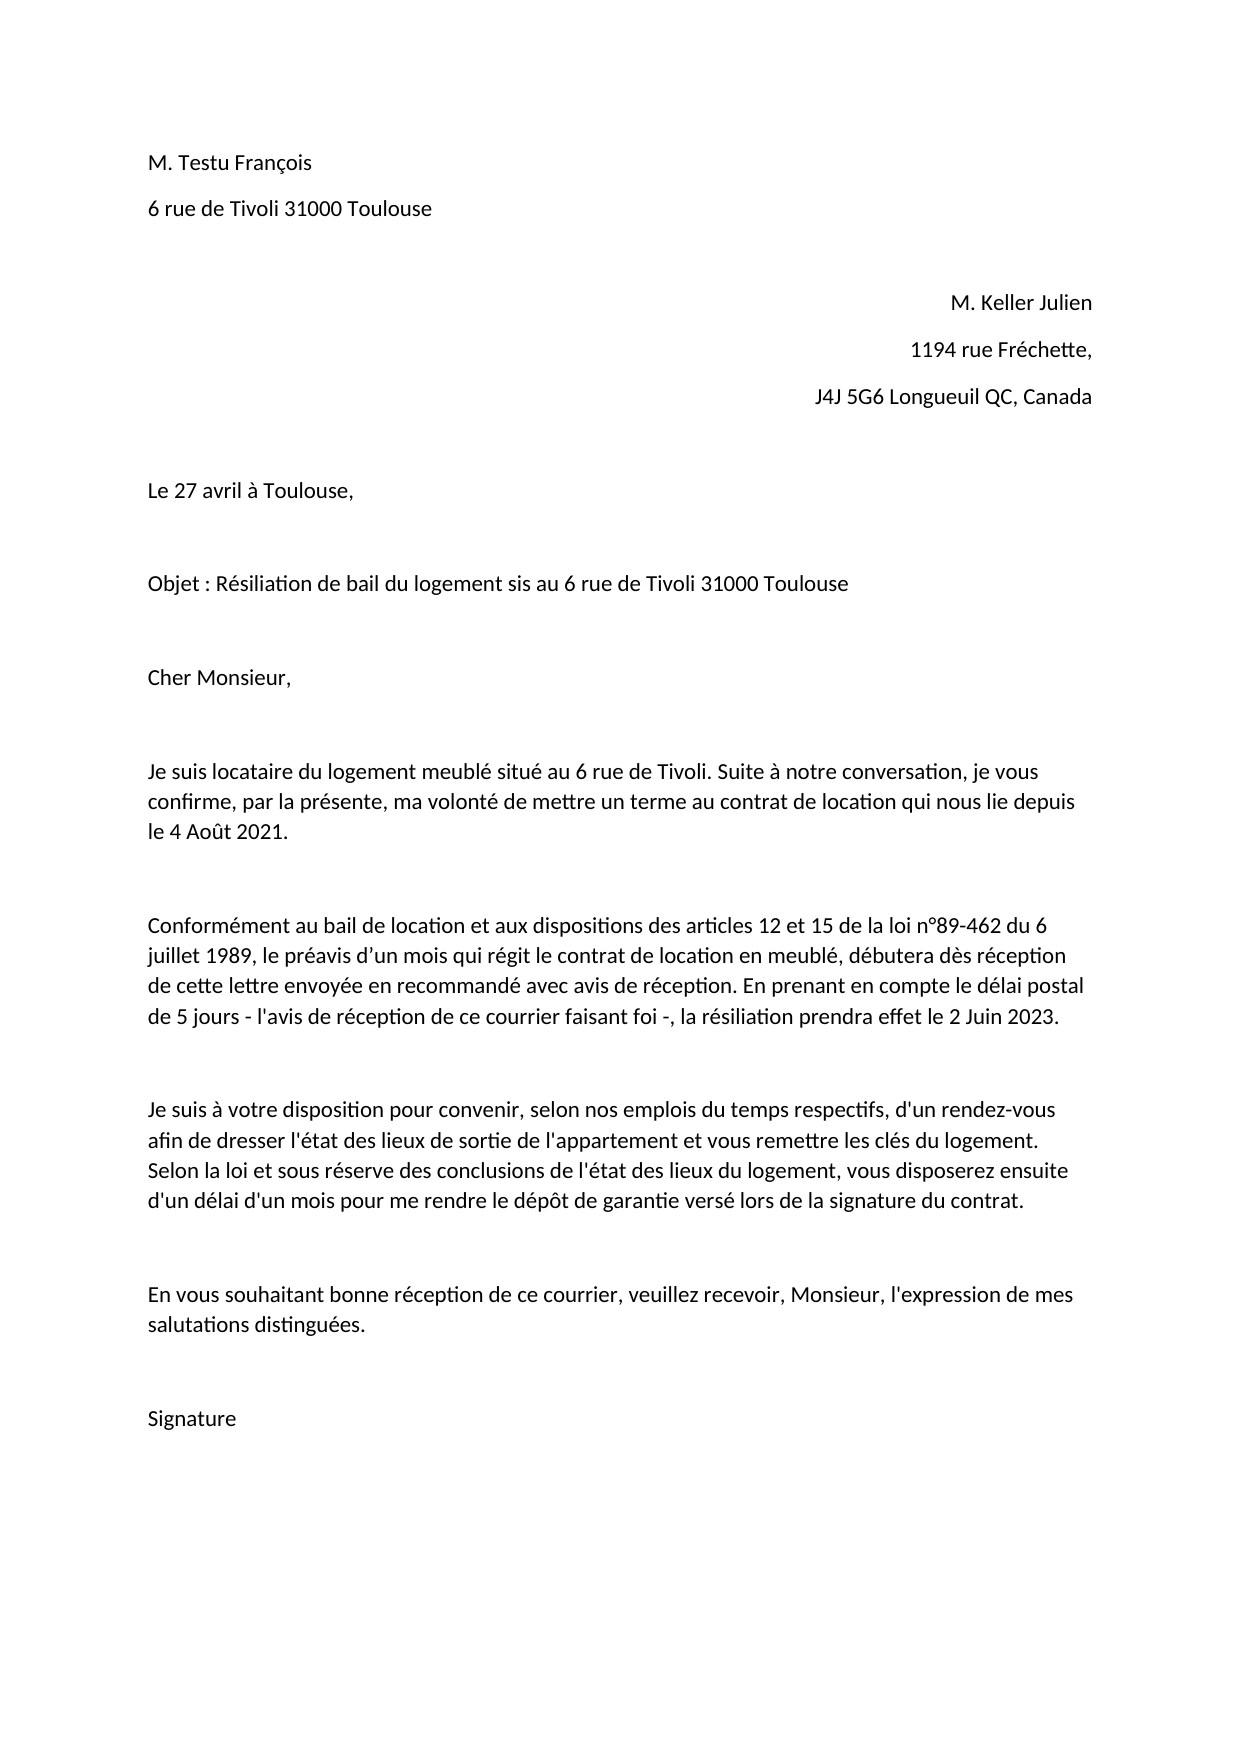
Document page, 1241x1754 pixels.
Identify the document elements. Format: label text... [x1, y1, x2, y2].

text M. Keller Julien [148, 288, 1093, 316]
text Je suis locataire du logement meublé situé au 6 rue de Tivoli. Suite à notre conversation, je vous confirme, par la présente, ma volonté de mettre un terme au contrat de location qui nous lie depuis le 4 Août 2021. [148, 757, 1093, 845]
text Conformément au bail de location et aux dispositions des articles 12 et 15 de la loi n°89-462 du 6 juillet 1989, le préavis d’un mois qui régit le contrat de location en meublé, débutera dès réception de cette lettre envoyée en recommandé avec avis de réception. En prenant en compte le délai postal de 5 jours - l'avis de réception de ce courrier faisant foi -, la résiliation prendra effet le 2 Juin 2023. [148, 911, 1093, 1030]
text J4J 5G6 Longueuil QC, Canada [148, 382, 1093, 410]
text Le 27 avril à Toulouse, [148, 476, 1093, 504]
text Signature [148, 1404, 1093, 1432]
text Je suis à votre disposition pour convenir, selon nos emplois du temps respectifs, d'un rendez-vous afin de dresser l'état des lieux de sortie de l'appartement et vous remettre les clés du logement. Selon la loi et sous réserve des conclusions de l'état des lieux du logement, vous disposerez ensuite d'un délai d'un mois pour me rendre le dépôt de garantie versé lors de la signature du contrat. [148, 1096, 1093, 1214]
text M. Testu François [148, 148, 1093, 176]
text Objet : Résiliation de bail du logement sis au 6 rue de Tivoli 31000 Toulouse [148, 569, 1093, 597]
text 6 rue de Tivoli 31000 Toulouse [148, 194, 1093, 222]
text 1194 rue Fréchette, [148, 335, 1093, 363]
text Cher Monsieur, [148, 663, 1093, 691]
text En vous souhaitant bonne réception de ce courrier, veuillez recevoir, Monsieur, l'expression de mes salutations distinguées. [148, 1280, 1093, 1338]
